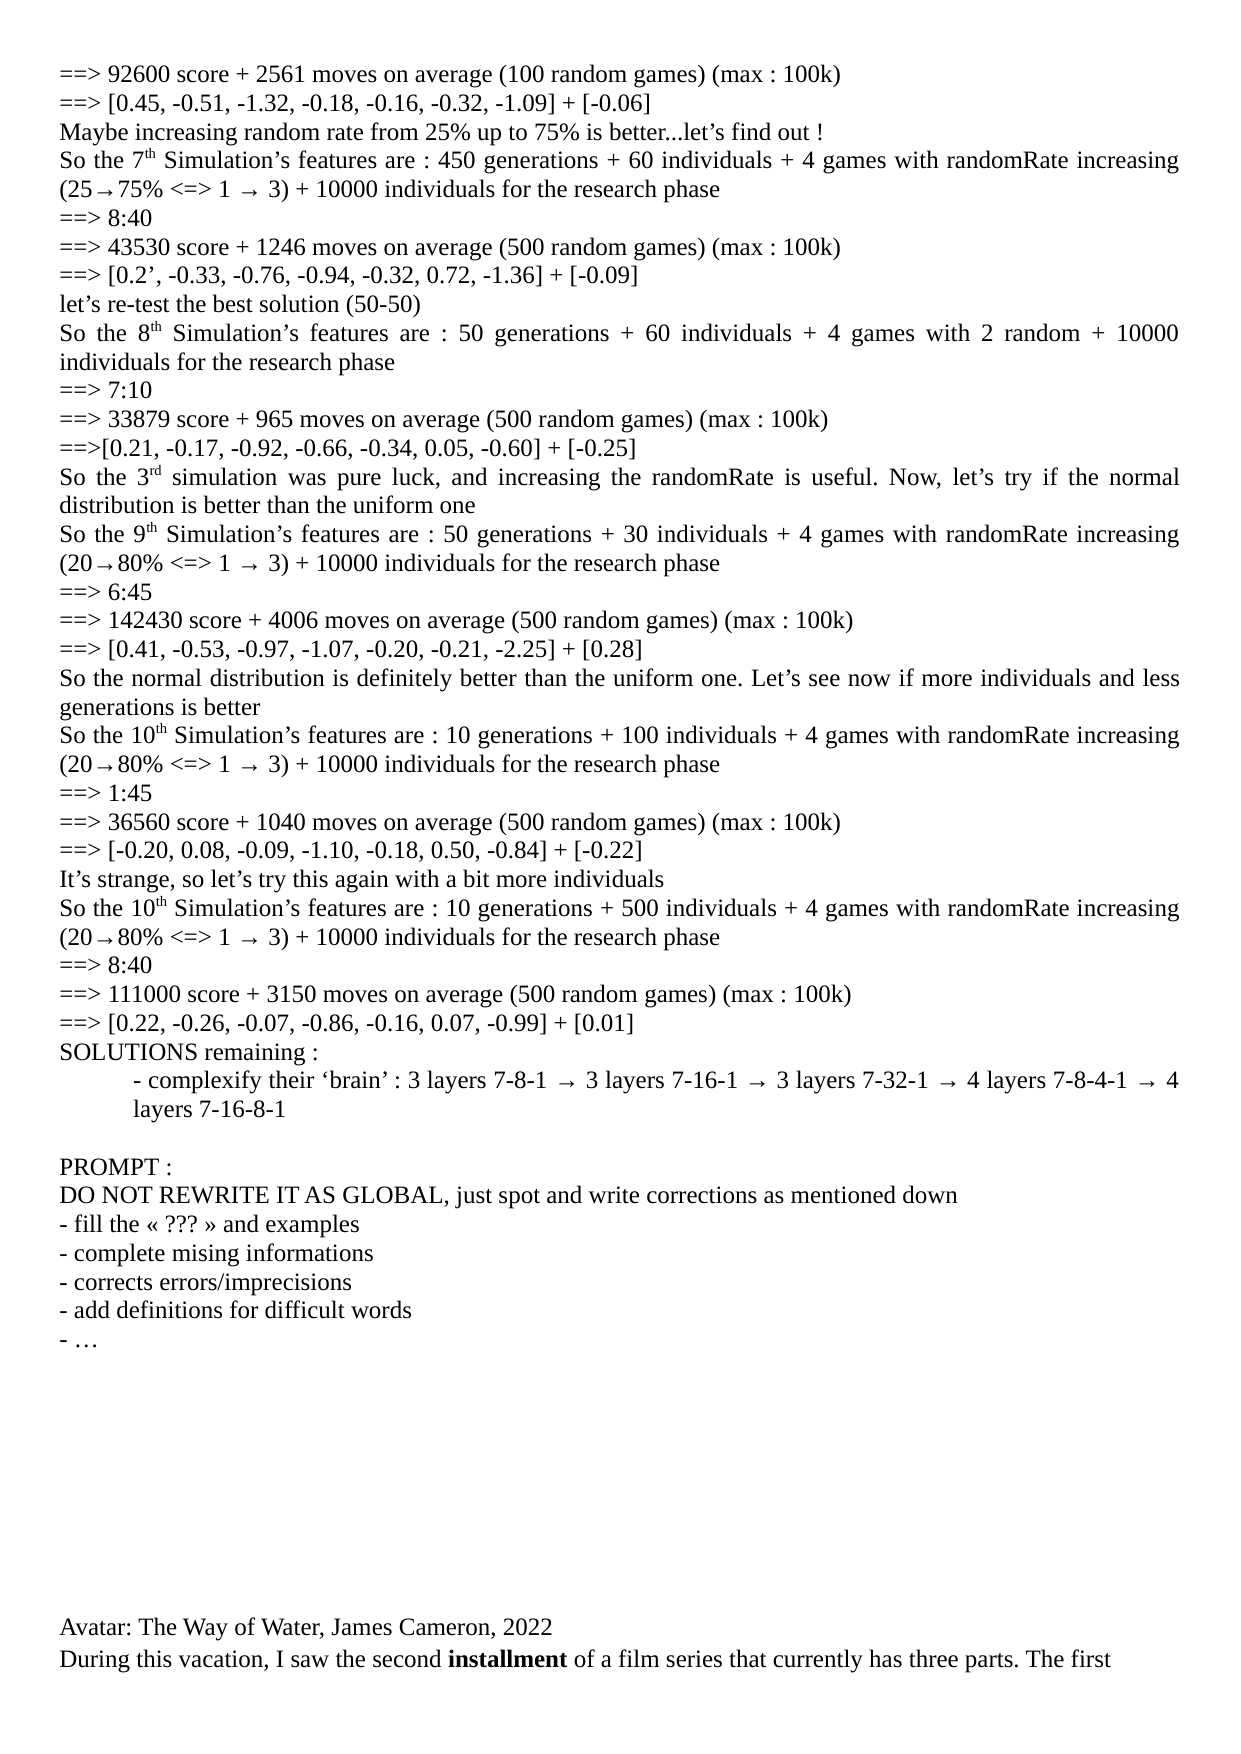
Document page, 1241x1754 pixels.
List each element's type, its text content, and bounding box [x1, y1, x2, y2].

text So the normal distribution is definitely better than the uniform one. Let’s see now if more individuals and less generations is better [59, 663, 1181, 720]
text ==>[0.21, -0.17, -0.92, -0.66, -0.34, 0.05, -0.60] + [-0.25] [59, 433, 1181, 462]
text ==> 8:40 [59, 950, 1181, 979]
text ==> [-0.20, 0.08, -0.09, -1.10, -0.18, 0.50, -0.84] + [-0.22] [59, 835, 1181, 864]
text ==> [0.45, -0.51, -1.32, -0.18, -0.16, -0.32, -1.09] + [-0.06] [59, 88, 1181, 117]
text PROMPT : [59, 1152, 1181, 1180]
text ==> 43530 score + 1246 moves on average (500 random games) (max : 100k) [59, 232, 1181, 260]
text - complete mising informations [59, 1238, 1181, 1267]
text So the 10th Simulation’s features are : 10 generations + 500 individuals + 4 games with randomRate increasing (20→80% <=> 1 → 3) + 10000 individuals for the research phase [59, 893, 1181, 950]
text ==> 6:45 [59, 577, 1181, 605]
text So the 9th Simulation’s features are : 50 generations + 30 individuals + 4 games with randomRate increasing (20→80% <=> 1 → 3) + 10000 individuals for the research phase [59, 519, 1181, 577]
text - fill the « ??? » and examples [59, 1209, 1181, 1238]
text ==> 111000 score + 3150 moves on average (500 random games) (max : 100k) [59, 979, 1181, 1008]
text - add definitions for difficult words [59, 1295, 1181, 1324]
text SOLUTIONS remaining : [59, 1037, 1181, 1065]
text - corrects errors/imprecisions [59, 1267, 1181, 1295]
text - complexify their ‘brain’ : 3 layers 7-8-1 → 3 layers 7-16-1 → 3 layers 7-32-1 → 4 layers 7-8-4-1 → 4 layers 7-16-8-1 [133, 1065, 1181, 1123]
text ==> [0.22, -0.26, -0.07, -0.86, -0.16, 0.07, -0.99] + [0.01] [59, 1008, 1181, 1037]
text ==> 1:45 [59, 778, 1181, 807]
text DO NOT REWRITE IT AS GLOBAL, just spot and write corrections as mentioned down [59, 1180, 1181, 1209]
text ==> 142430 score + 4006 moves on average (500 random games) (max : 100k) [59, 605, 1181, 634]
text ==> 7:10 [59, 375, 1181, 404]
text ==> [0.2’, -0.33, -0.76, -0.94, -0.32, 0.72, -1.36] + [-0.09] [59, 260, 1181, 289]
text So the 8th Simulation’s features are : 50 generations + 60 individuals + 4 games with 2 random + 10000 individuals for the research phase [59, 318, 1181, 375]
text ==> 33879 score + 965 moves on average (500 random games) (max : 100k) [59, 404, 1181, 433]
text Avatar: The Way of Water, James Cameron, 2022 During this vacation, I saw the second installment of a film series that currently has three parts. The first [59, 1612, 1181, 1673]
text So the 3rd simulation was pure luck, and increasing the randomRate is useful. Now, let’s try if the normal distribution is better than the uniform one [59, 462, 1181, 519]
text ==> 36560 score + 1040 moves on average (500 random games) (max : 100k) [59, 807, 1181, 835]
text So the 7th Simulation’s features are : 450 generations + 60 individuals + 4 games with randomRate increasing (25→75% <=> 1 → 3) + 10000 individuals for the research phase [59, 145, 1181, 203]
text Maybe increasing random rate from 25% up to 75% is better...let’s find out ! [59, 117, 1181, 145]
text ==> 92600 score + 2561 moves on average (100 random games) (max : 100k) [59, 59, 1181, 88]
text So the 10th Simulation’s features are : 10 generations + 100 individuals + 4 games with randomRate increasing (20→80% <=> 1 → 3) + 10000 individuals for the research phase [59, 720, 1181, 778]
text ==> [0.41, -0.53, -0.97, -1.07, -0.20, -0.21, -2.25] + [0.28] [59, 634, 1181, 663]
text - … [59, 1324, 1181, 1353]
text It’s strange, so let’s try this again with a bit more individuals [59, 864, 1181, 893]
text let’s re-test the best solution (50-50) [59, 289, 1181, 318]
text ==> 8:40 [59, 203, 1181, 232]
